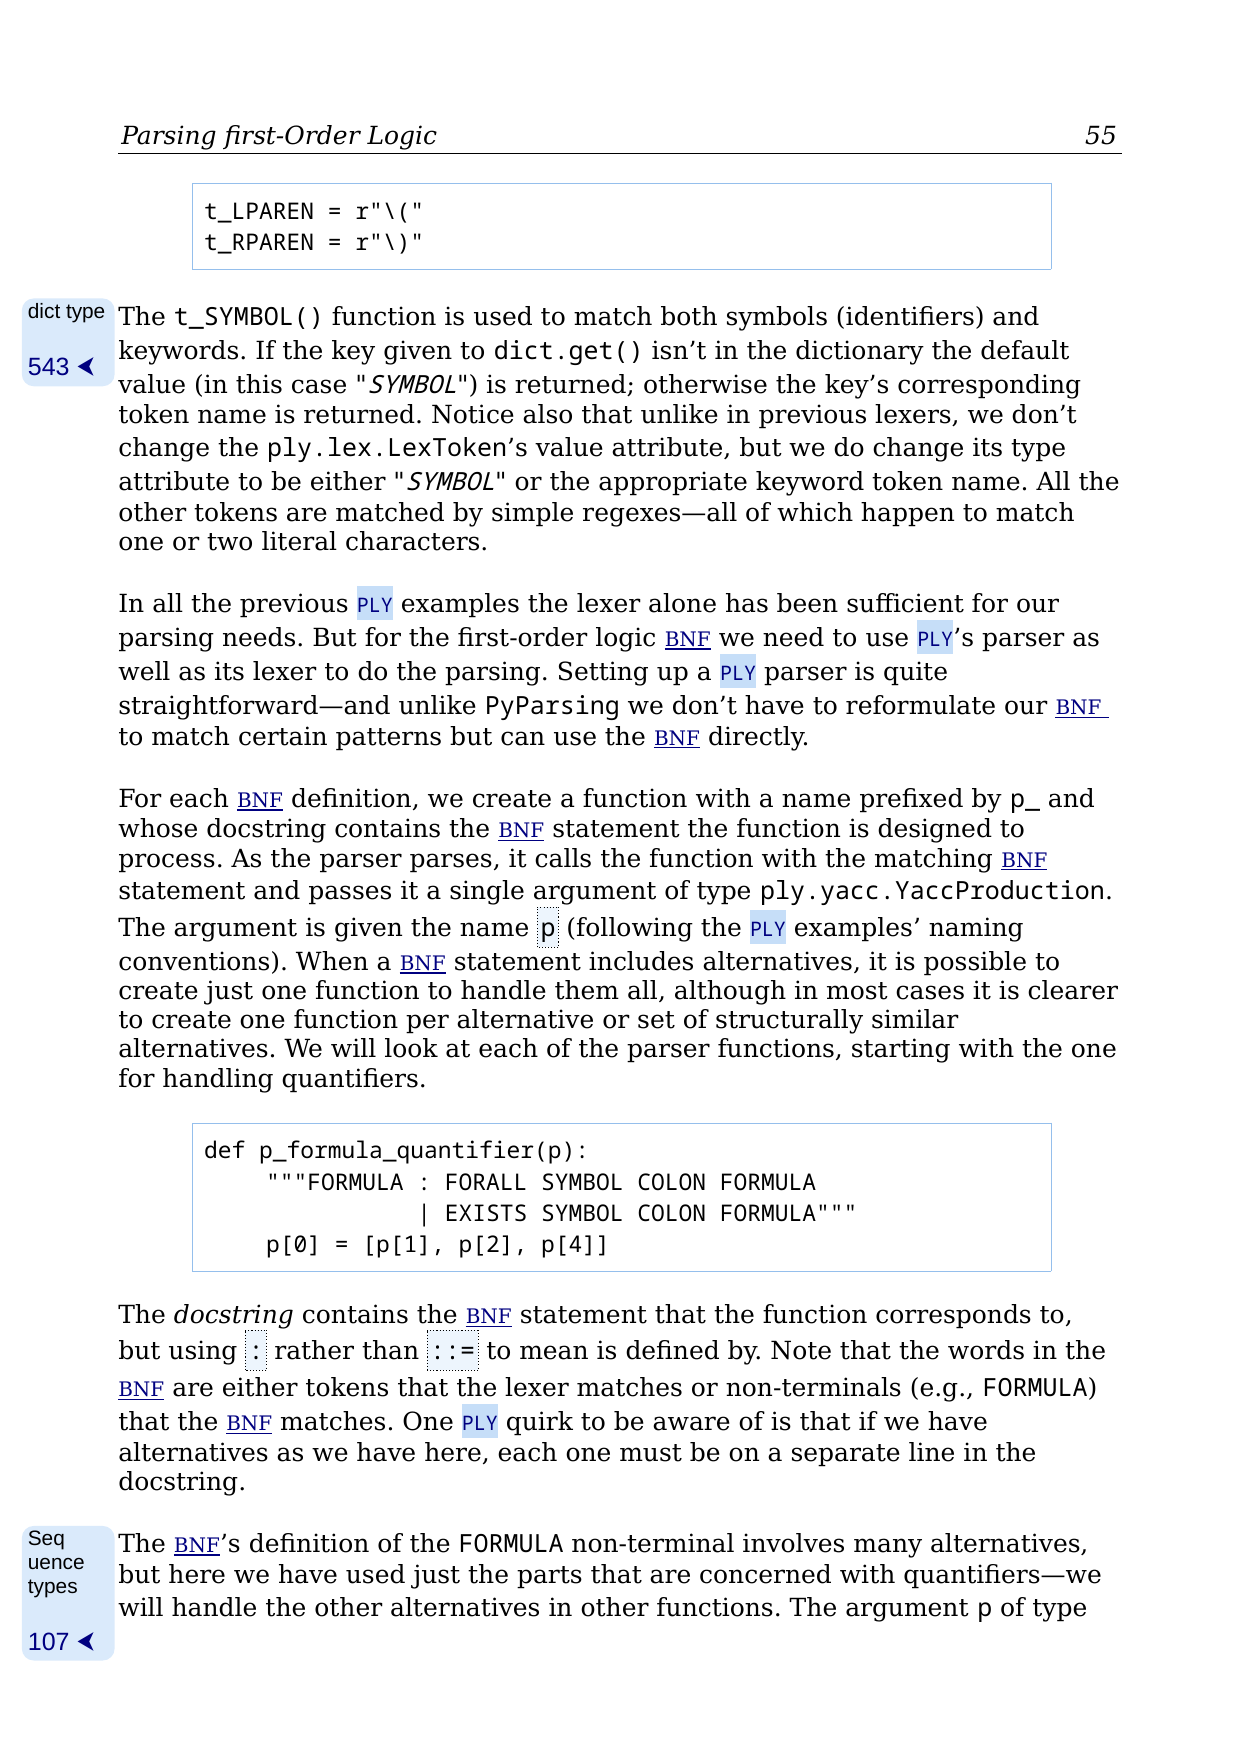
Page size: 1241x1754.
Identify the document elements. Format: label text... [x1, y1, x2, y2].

text The bnf’s definition of the FORMULA non-terminal involves many alternatives, but here we have used just the parts that are concerned with quantifiers—we will handle the other alternatives in other functions. The argument p of type [118, 1526, 1122, 1623]
text t_RPAREN = r"\)" [193, 214, 1051, 269]
text The t_SYMBOL() function is used to match both symbols (identifiers) and keywords. If the key given to dict.get() isn’t in the dictionary the default value (in this case "SYMBOL") is returned; otherwise the key’s corresponding token name is returned. Notice also that unlike in previous lexers, we don’t change the ply.lex.LexToken’s value attribute, but we do change its type attribute to be either "SYMBOL" or the appropriate keyword token name. All the other tokens are matched by simple regexes—all of which happen to match one or two literal characters. [118, 298, 1122, 556]
text p[0] = [p[1], p[2], p[4]] [193, 1216, 1051, 1271]
text | EXISTS SYMBOL COLON FORMULA""" [193, 1185, 1051, 1216]
text t_LPAREN = r"\(" [193, 184, 1051, 214]
text """FORMULA : FORALL SYMBOL COLON FORMULA [193, 1154, 1051, 1185]
text def p_formula_quantifier(p): [193, 1124, 1051, 1154]
text The docstring contains the bnf statement that the function corresponds to, but using : rather than ::= to mean is defined by. Note that the words in the bnf are either tokens that the lexer matches or non-terminals (e.g., FORMULA) that the bnf matches. One ply quirk to be aware of is that if we have alternatives as we have here, each one must be on a separate line in the docstring. [118, 1301, 1122, 1496]
text In all the previous ply examples the lexer alone has been sufficient for our parsing needs. But for the first-order logic bnf we need to use ply’s parser as well as its lexer to do the parsing. Setting up a ply parser is quite straightforward—and unlike PyParsing we don’t have to reformulate our bnf to match certain patterns but can use the bnf directly. [118, 586, 1122, 751]
text For each bnf definition, we create a function with a name prefixed by p_ and whose docstring contains the bnf statement the function is designed to process. As the parser parses, it calls the function with the matching bnf statement and passes it a single argument of type ply.yacc.YaccProduction. The argument is given the name p (following the ply examples’ naming conventions). When a bnf statement includes alternatives, it is possible to create just one function to handle them all, although in most cases it is clearer to create one function per alternative or set of structurally similar alternatives. We will look at each of the parser functions, starting with the one for handling quantifiers. [118, 781, 1122, 1093]
